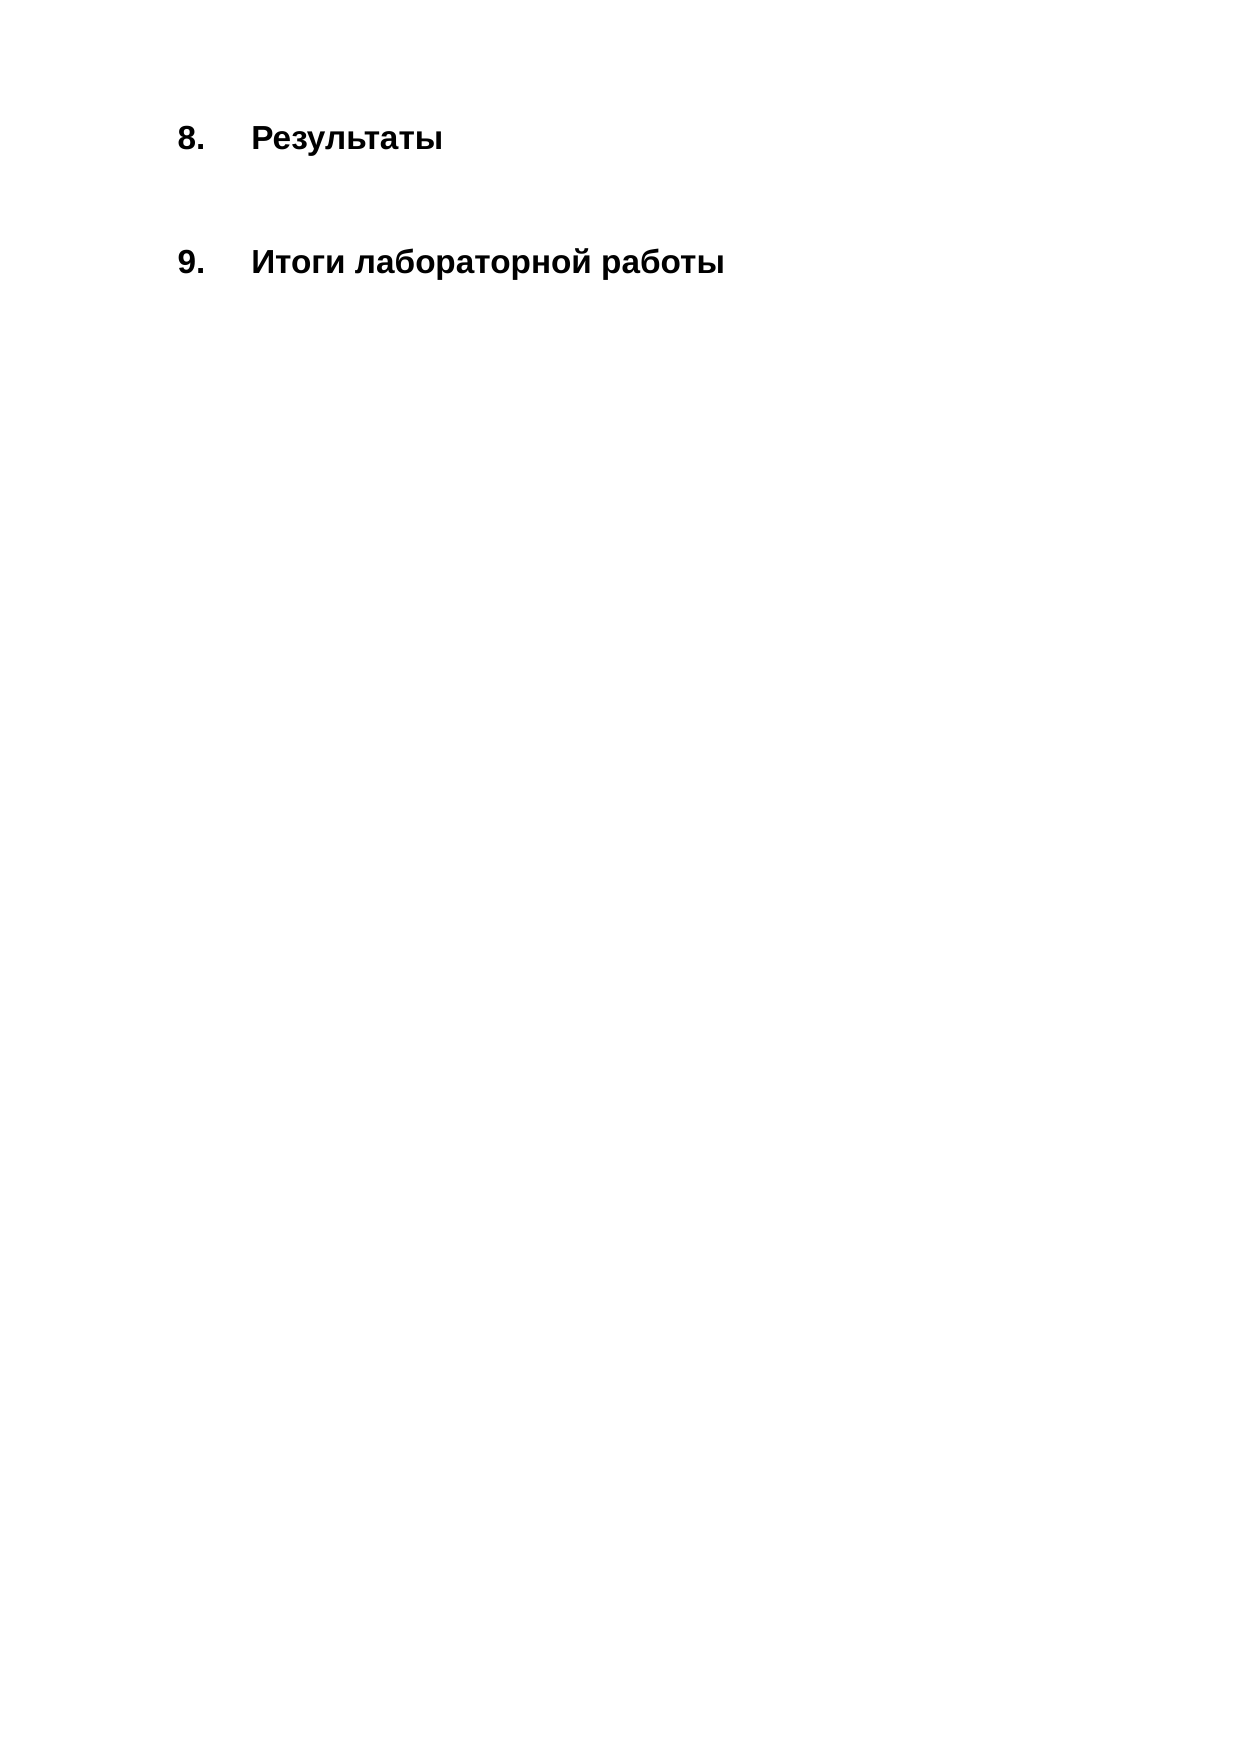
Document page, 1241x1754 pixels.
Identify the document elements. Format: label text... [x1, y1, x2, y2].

subtitle Результаты [177, 118, 1093, 157]
subtitle Итоги лабораторной работы [177, 242, 1093, 280]
